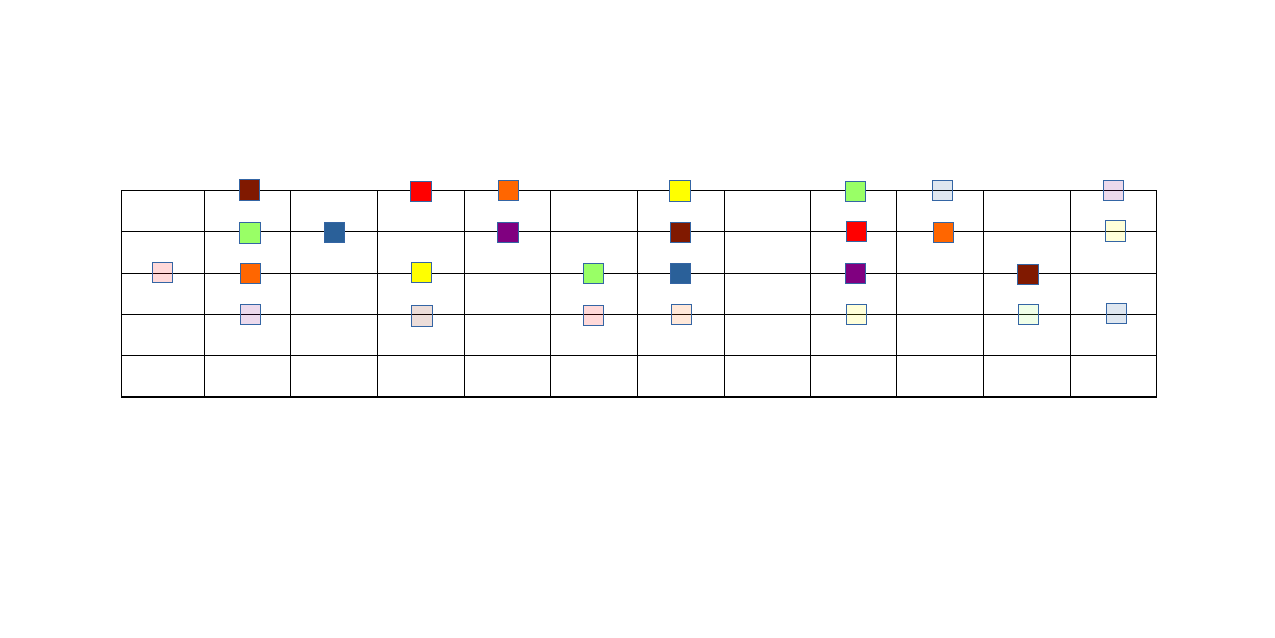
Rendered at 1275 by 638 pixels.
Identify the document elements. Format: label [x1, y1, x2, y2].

table_header [378, 191, 464, 231]
table_cell [811, 356, 896, 396]
table_cell [1071, 274, 1156, 314]
table_cell [811, 274, 896, 314]
table_cell [551, 232, 637, 273]
table_cell [897, 356, 983, 396]
table_cell [638, 315, 724, 355]
table_cell [122, 356, 204, 396]
table_cell [205, 315, 290, 355]
table_cell [984, 274, 1070, 314]
table_cell [378, 356, 464, 396]
table_header [1071, 191, 1156, 231]
table_cell [1071, 315, 1156, 355]
table_cell [291, 356, 377, 396]
table_cell [984, 356, 1070, 396]
table_header [551, 191, 637, 231]
table_cell [897, 315, 983, 355]
table_cell [811, 232, 896, 273]
table_cell [291, 274, 377, 314]
table_cell [725, 232, 810, 273]
table_cell [551, 356, 637, 396]
table_cell [897, 274, 983, 314]
table_cell [725, 274, 810, 314]
table_cell [551, 315, 637, 355]
table_header [984, 191, 1070, 231]
table_cell [205, 274, 290, 314]
table_cell [465, 356, 550, 396]
table_cell [984, 232, 1070, 273]
table_cell [897, 232, 983, 273]
table_cell [725, 315, 810, 355]
table_cell [638, 232, 724, 273]
table_cell [1071, 356, 1156, 396]
table_header [897, 191, 983, 231]
table_header [725, 191, 810, 231]
table_header [811, 191, 896, 231]
table_cell [465, 274, 550, 314]
table_header [122, 191, 204, 231]
table_cell [122, 232, 204, 273]
table_cell [291, 315, 377, 355]
table_cell [638, 274, 724, 314]
table_cell [122, 315, 204, 355]
table_header [291, 191, 377, 231]
table_cell [465, 315, 550, 355]
table_header [465, 191, 550, 231]
table_cell [551, 274, 637, 314]
table_cell [205, 356, 290, 396]
table_cell [205, 232, 290, 273]
table_cell [465, 232, 550, 273]
table_cell [984, 315, 1070, 355]
table_cell [378, 274, 464, 314]
table_cell [811, 315, 896, 355]
table_cell [378, 232, 464, 273]
table_cell [638, 356, 724, 396]
table_cell [378, 315, 464, 355]
table_cell [725, 356, 810, 396]
table_cell [1071, 232, 1156, 273]
table_cell [291, 232, 377, 273]
table_header [205, 191, 290, 231]
table_cell [122, 274, 204, 314]
table_header [638, 191, 724, 231]
